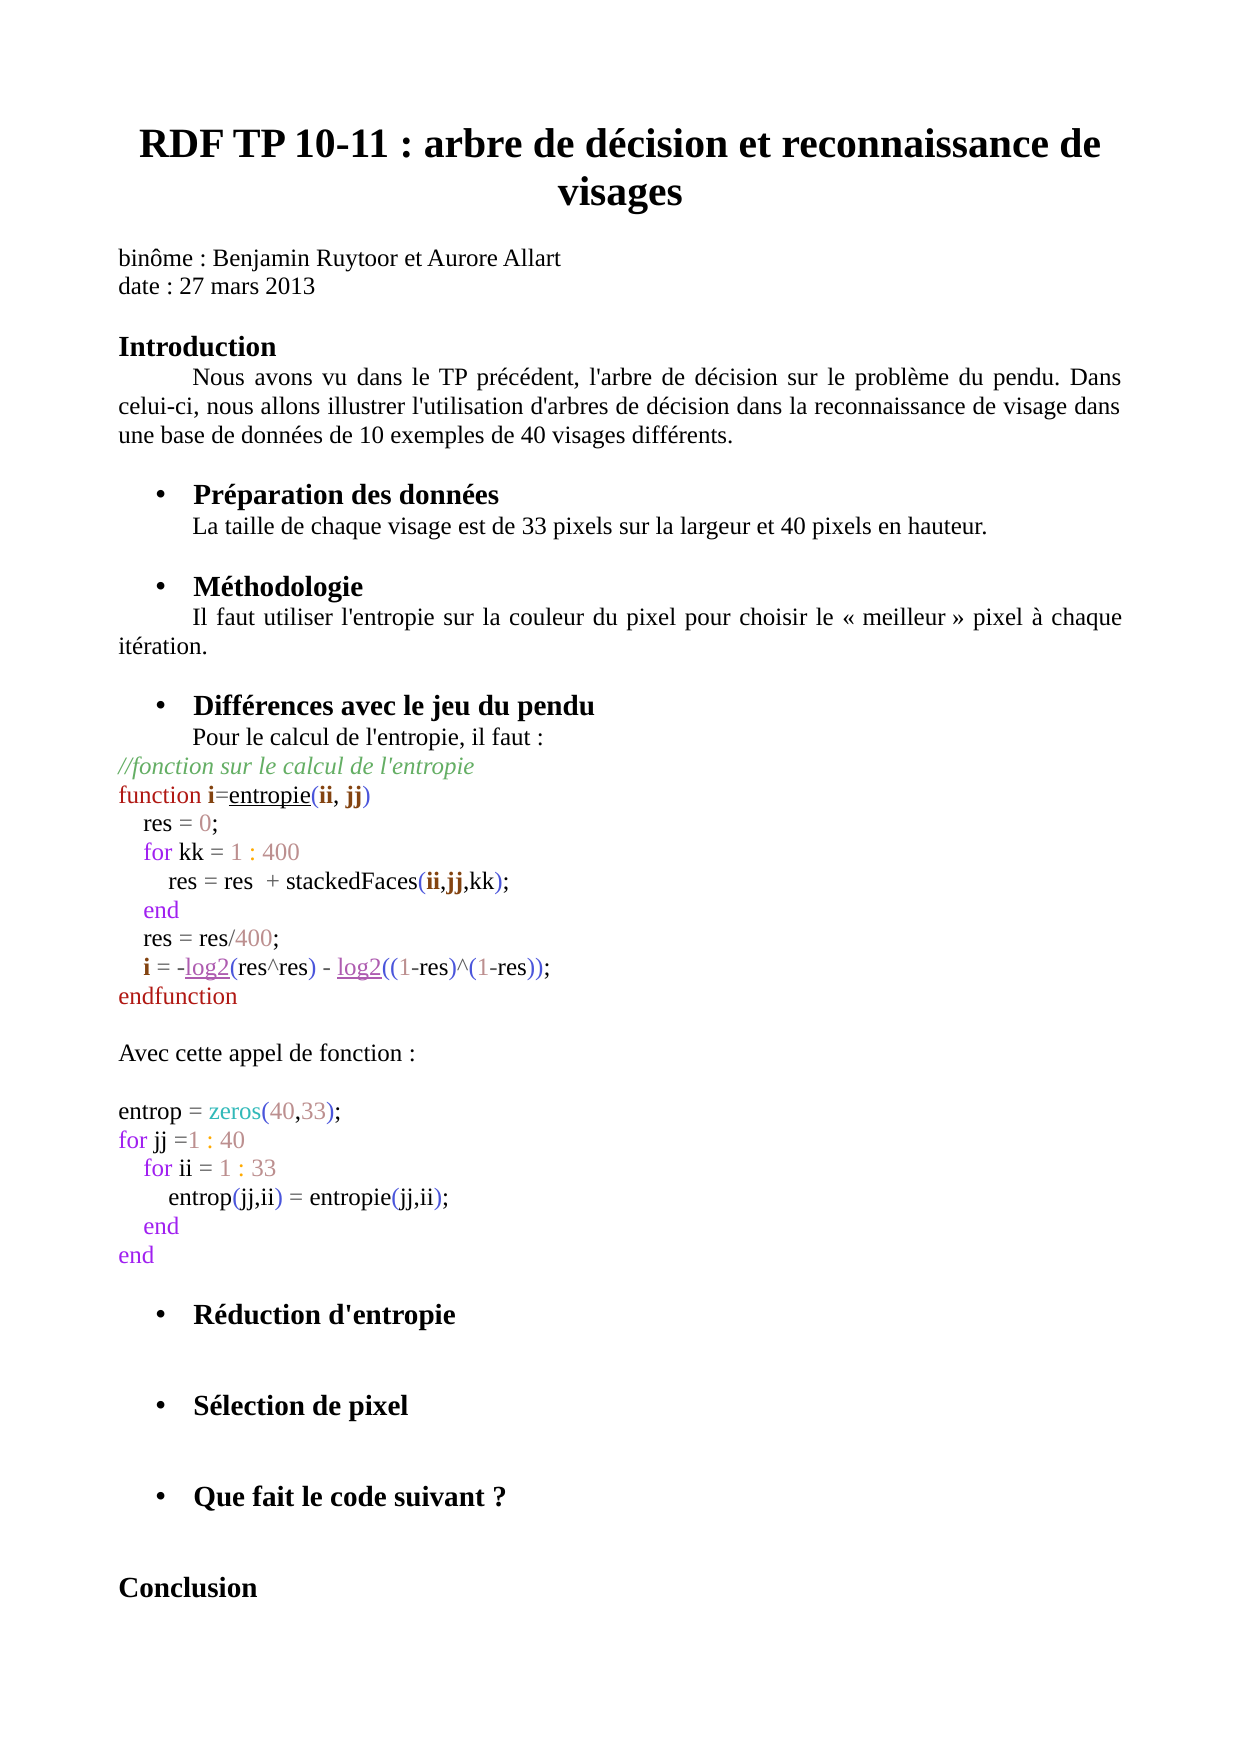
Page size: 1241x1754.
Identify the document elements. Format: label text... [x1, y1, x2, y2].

text i = -log2(res^res) - log2((1-res)^(1-res)); [118, 952, 1122, 981]
text Pour le calcul de l'entropie, il faut : [118, 722, 1122, 751]
text Introduction [118, 329, 1122, 362]
text entrop(jj,ii) = entropie(jj,ii); [118, 1182, 1122, 1211]
text Conclusion [118, 1571, 1122, 1604]
text for jj =1 : 40 [118, 1125, 1122, 1153]
text endfunction [118, 981, 1122, 1010]
text end [118, 895, 1122, 923]
text function i=entropie(ii, jj) [118, 780, 1122, 808]
list Que fait le code suivant ? [156, 1479, 1122, 1513]
text for ii = 1 : 33 [118, 1153, 1122, 1182]
text Il faut utiliser l'entropie sur la couleur du pixel pour choisir le « meilleur » pixel à chaque itération. [118, 602, 1122, 660]
text binôme : Benjamin Ruytoor et Aurore Allart [118, 243, 1122, 271]
text La taille de chaque visage est de 33 pixels sur la largeur et 40 pixels en hauteur. [118, 511, 1122, 540]
text res = 0; [118, 808, 1122, 837]
text for kk = 1 : 400 [118, 837, 1122, 866]
text end [118, 1211, 1122, 1240]
list Réduction d'entropie [156, 1297, 1122, 1331]
text res = res/400; [118, 923, 1122, 952]
text RDF TP 10-11 : arbre de décision et reconnaissance de visages [118, 118, 1122, 214]
list Préparation des données [156, 477, 1122, 511]
text entrop = zeros(40,33); [118, 1096, 1122, 1125]
text Nous avons vu dans le TP précédent, l'arbre de décision sur le problème du pendu. Dans celui-ci, nous allons illustrer l'utilisation d'arbres de décision dans la reconnaissance de visage dans une base de données de 10 exemples de 40 visages différents. [118, 362, 1122, 449]
list Méthodologie [156, 569, 1122, 602]
text Avec cette appel de fonction : [118, 1038, 1122, 1067]
list Différences avec le jeu du pendu [156, 688, 1122, 722]
text //fonction sur le calcul de l'entropie [118, 751, 1122, 780]
text end [118, 1240, 1122, 1268]
list Sélection de pixel [156, 1388, 1122, 1422]
text res = res + stackedFaces(ii,jj,kk); [118, 866, 1122, 895]
text date : 27 mars 2013 [118, 271, 1122, 300]
